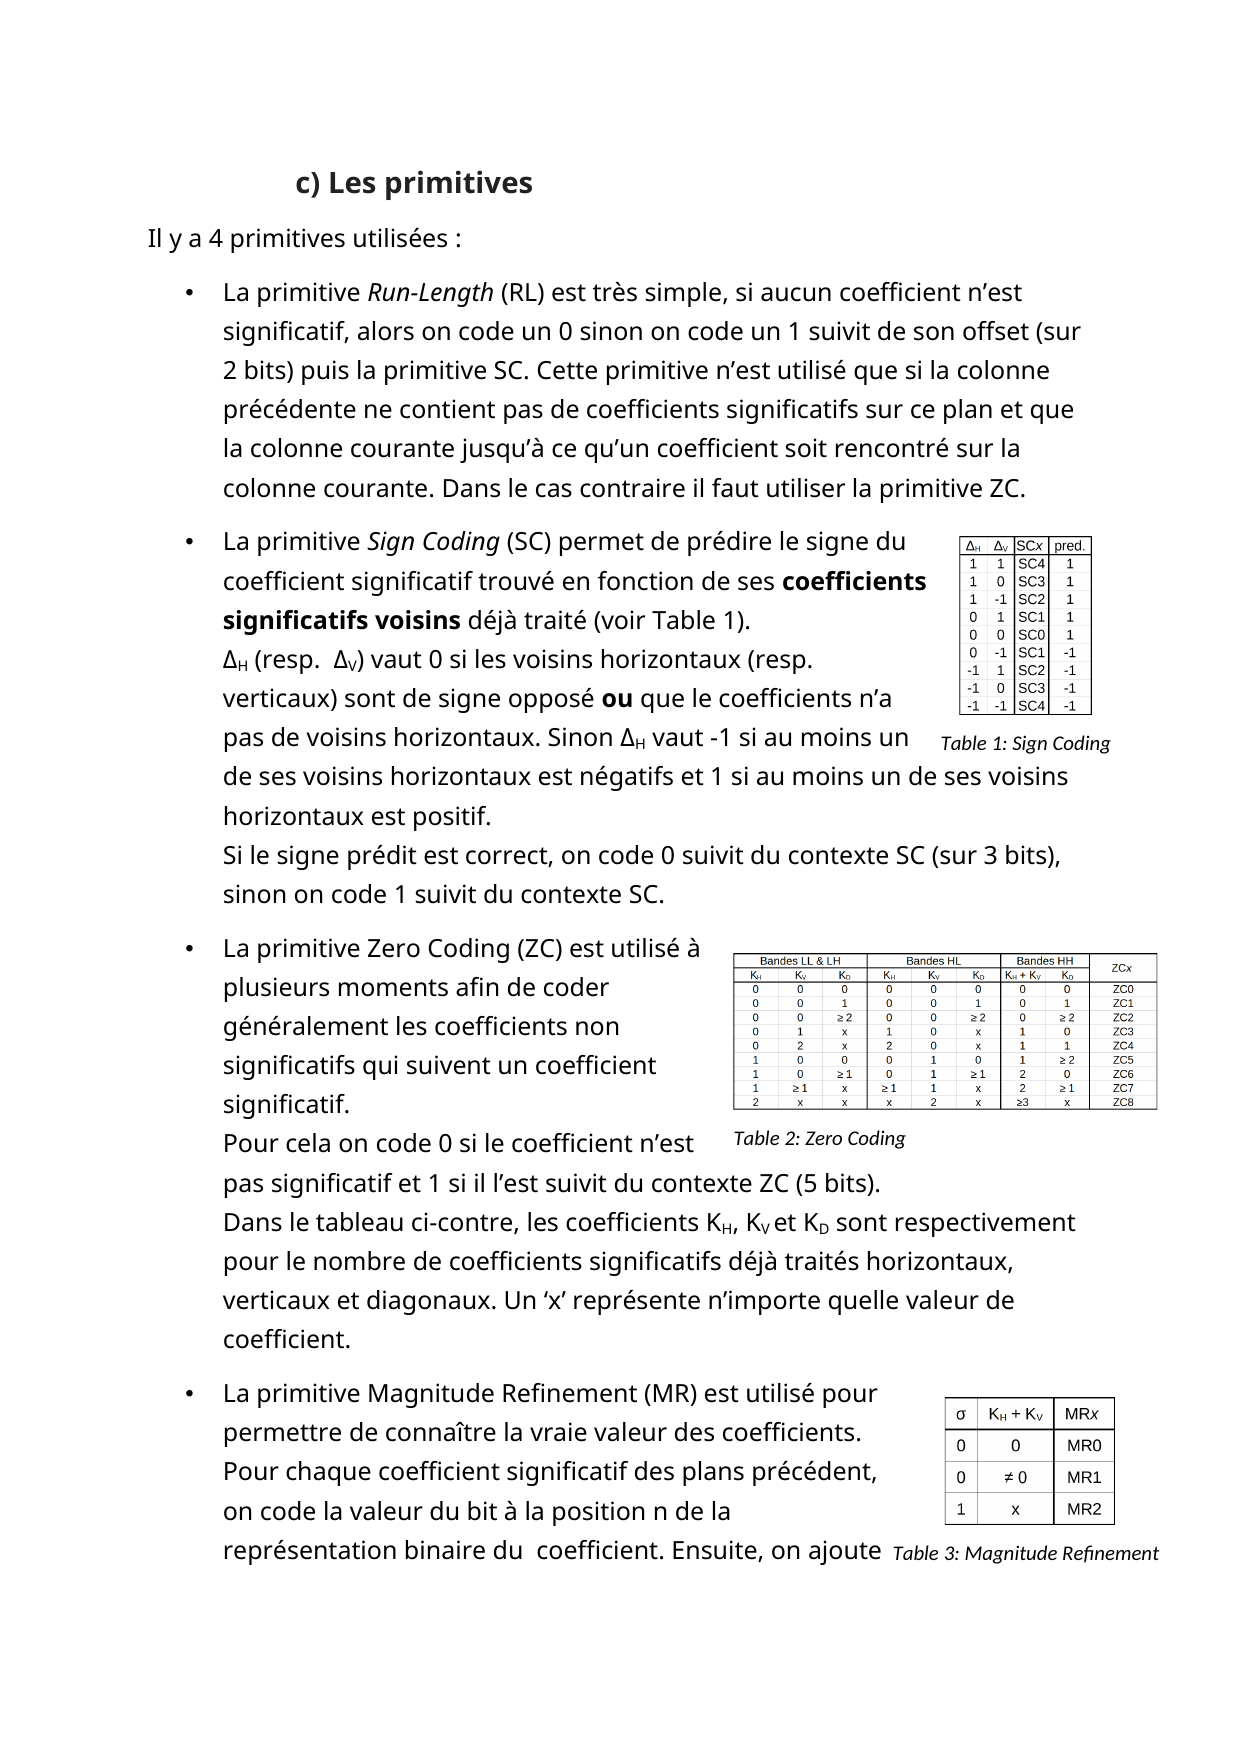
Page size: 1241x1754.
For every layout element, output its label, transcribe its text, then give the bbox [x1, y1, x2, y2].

picture [944, 1397, 1115, 1525]
list Table 3: Magnitude Refinement [892, 1397, 1167, 1566]
list Table 2: Zero Coding [733, 1110, 1157, 1151]
picture [959, 536, 1092, 715]
list La primitive Sign Coding (SC) permet de prédire le signe du coefficient significatif trouvé en fonction de ses coefficients significatifs voisins déjà traité (voir Table 1). ΔH (resp. ΔV) vaut 0 si les voisins horizontaux (resp. verticaux) sont de signe opposé ou que le coefficients n’a pas de voisins horizontaux. Sinon ΔH vaut -1 si au moins un de ses voisins horizontaux est négatifs et 1 si au moins un de ses voisins horizontaux est positif. Si le signe prédit est correct, on code 0 suivit du contexte SC (sur 3 bits), sinon on code 1 suivit du contexte SC. [185, 524, 1117, 911]
list La primitive Run-Length (RL) est très simple, si aucun coefficient n’est significatif, alors on code un 0 sinon on code un 1 suivit de son offset (sur 2 bits) puis la primitive SC. Cette primitive n’est utilisé que si la colonne précédente ne contient pas de coefficients significatifs sur ce plan et que la colonne courante jusqu’à ce qu’un coefficient soit rencontré sur la colonne courante. Dans le cas contraire il faut utiliser la primitive ZC. [185, 274, 1093, 504]
text Il y a 4 primitives utilisées : [148, 221, 1093, 255]
picture [733, 953, 1158, 1110]
list La primitive Zero Coding (ZC) est utilisé à plusieurs moments afin de coder généralement les coefficients non significatifs qui suivent un coefficient significatif. Pour cela on code 0 si le coefficient n’est pas significatif et 1 si il l’est suivit du contexte ZC (5 bits). Dans le tableau ci-contre, les coefficients KH, KV et KD sont respectivement pour le nombre de coefficients significatifs déjà traités horizontaux, verticaux et diagonaux. Un ‘x’ représente n’importe quelle valeur de coefficient. [185, 930, 1157, 1356]
list Table 1: Sign Coding [935, 537, 1117, 756]
subtitle c) Les primitives [185, 162, 1093, 202]
list La primitive Magnitude Refinement (MR) est utilisé pour permettre de connaître la vraie valeur des coefficients. Pour chaque coefficient significatif des plans précédent, on code la valeur du bit à la position n de la représentation binaire du coefficient. Ensuite, on ajoute [185, 1376, 1167, 1566]
